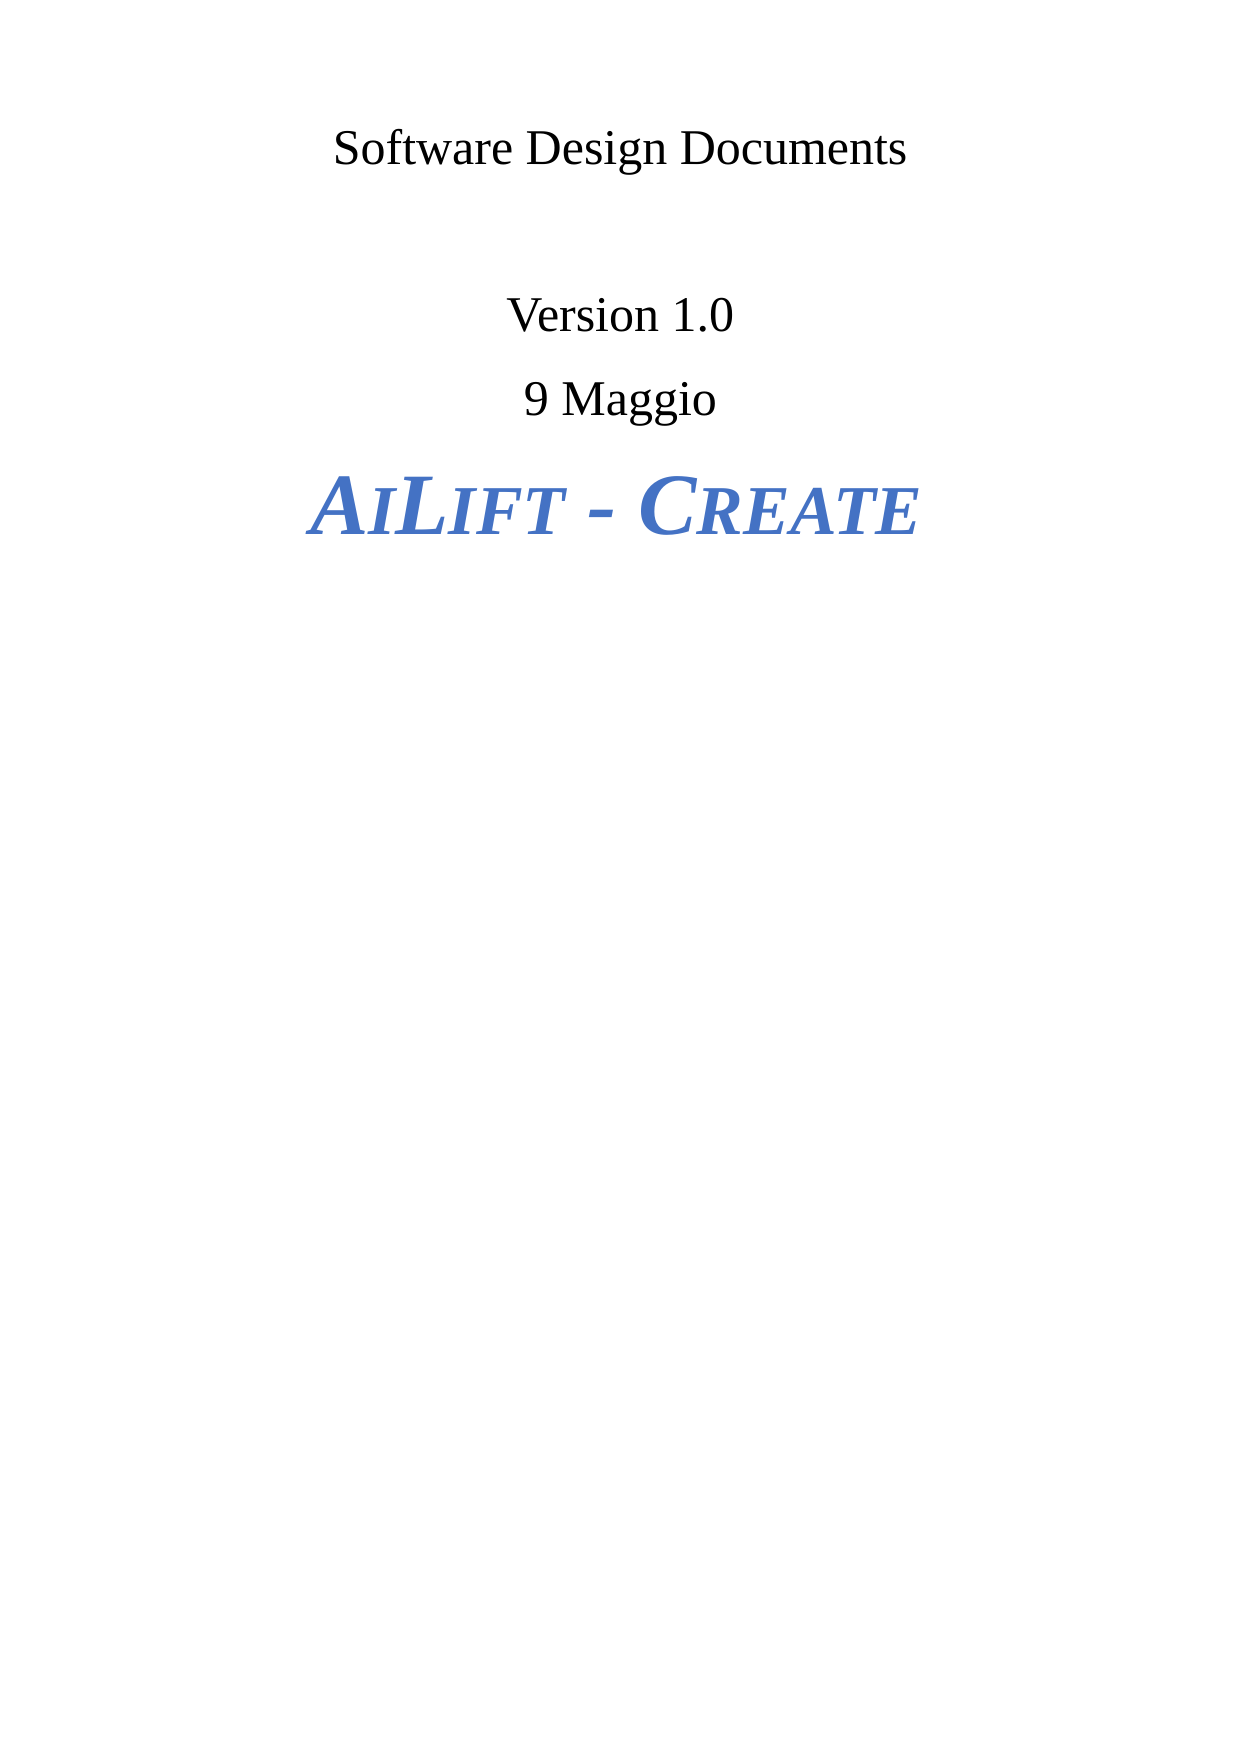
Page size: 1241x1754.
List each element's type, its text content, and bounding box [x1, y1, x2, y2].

text Version 1.0 [118, 285, 1122, 343]
text Software Design Documents [118, 118, 1122, 176]
text 9 Maggio [118, 369, 1122, 426]
text AiLift - Create [118, 452, 1122, 553]
